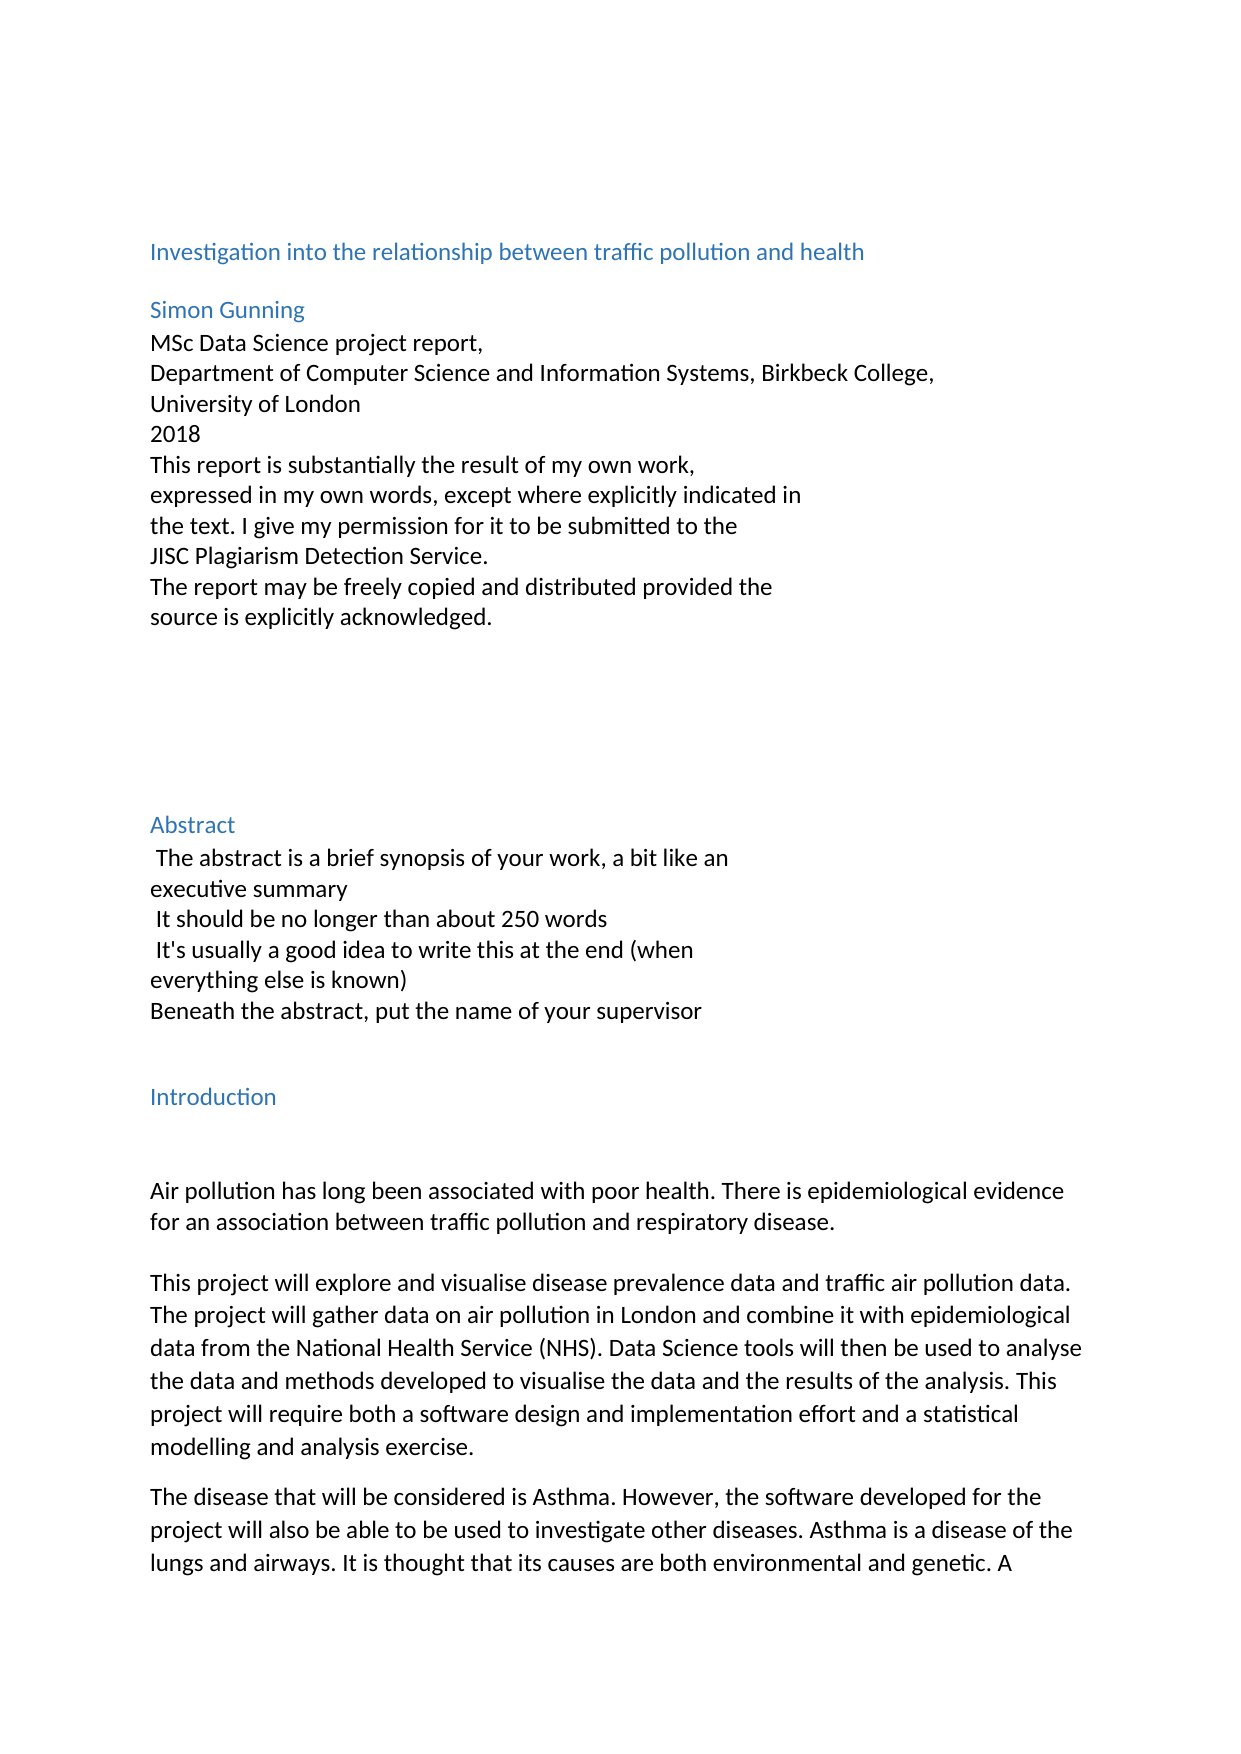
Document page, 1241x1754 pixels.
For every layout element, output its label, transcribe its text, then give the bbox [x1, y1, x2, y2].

text the text. I give my permission for it to be submitted to the [150, 510, 1090, 541]
text This report is substantially the result of my own work, [150, 449, 1090, 479]
text Air pollution has long been associated with poor health. There is epidemiological evidence for an association between traffic pollution and respiratory disease. [150, 1175, 1090, 1236]
text everything else is known) [150, 965, 1090, 995]
text JISC Plagiarism Detection Service. [150, 541, 1090, 571]
subtitle Investigation into the relationship between traffic pollution and health [150, 236, 1090, 267]
text executive summary [150, 873, 1090, 904]
text MSc Data Science project report, [150, 327, 1090, 357]
subtitle Simon Gunning [150, 294, 1090, 324]
text source is explicitly acknowledged. [150, 602, 1090, 632]
text The abstract is a brief synopsis of your work, a bit like an [150, 843, 1090, 873]
text The report may be freely copied and distributed provided the [150, 571, 1090, 602]
text expressed in my own words, except where explicitly indicated in [150, 479, 1090, 510]
text It should be no longer than about 250 words [150, 904, 1090, 934]
text The disease that will be considered is Asthma. However, the software developed for the project will also be able to be used to investigate other diseases. Asthma is a disease of the lungs and airways. It is thought that its causes are both environmental and genetic. A [150, 1481, 1090, 1577]
text This project will explore and visualise disease prevalence data and traffic air pollution data. The project will gather data on air pollution in London and combine it with epidemiological data from the National Health Service (NHS). Data Science tools will then be used to analyse the data and methods developed to visualise the data and the results of the analysis. This project will require both a software design and implementation effort and a statistical modelling and analysis exercise. [150, 1267, 1090, 1462]
text Beneath the abstract, put the name of your supervisor [150, 995, 1090, 1026]
text 2018 [150, 418, 1090, 449]
text Department of Computer Science and Information Systems, Birkbeck College, [150, 357, 1090, 388]
text It's usually a good idea to write this at the end (when [150, 934, 1090, 965]
subtitle Abstract [150, 810, 1090, 840]
subtitle Introduction [150, 1081, 1090, 1112]
text University of London [150, 388, 1090, 418]
